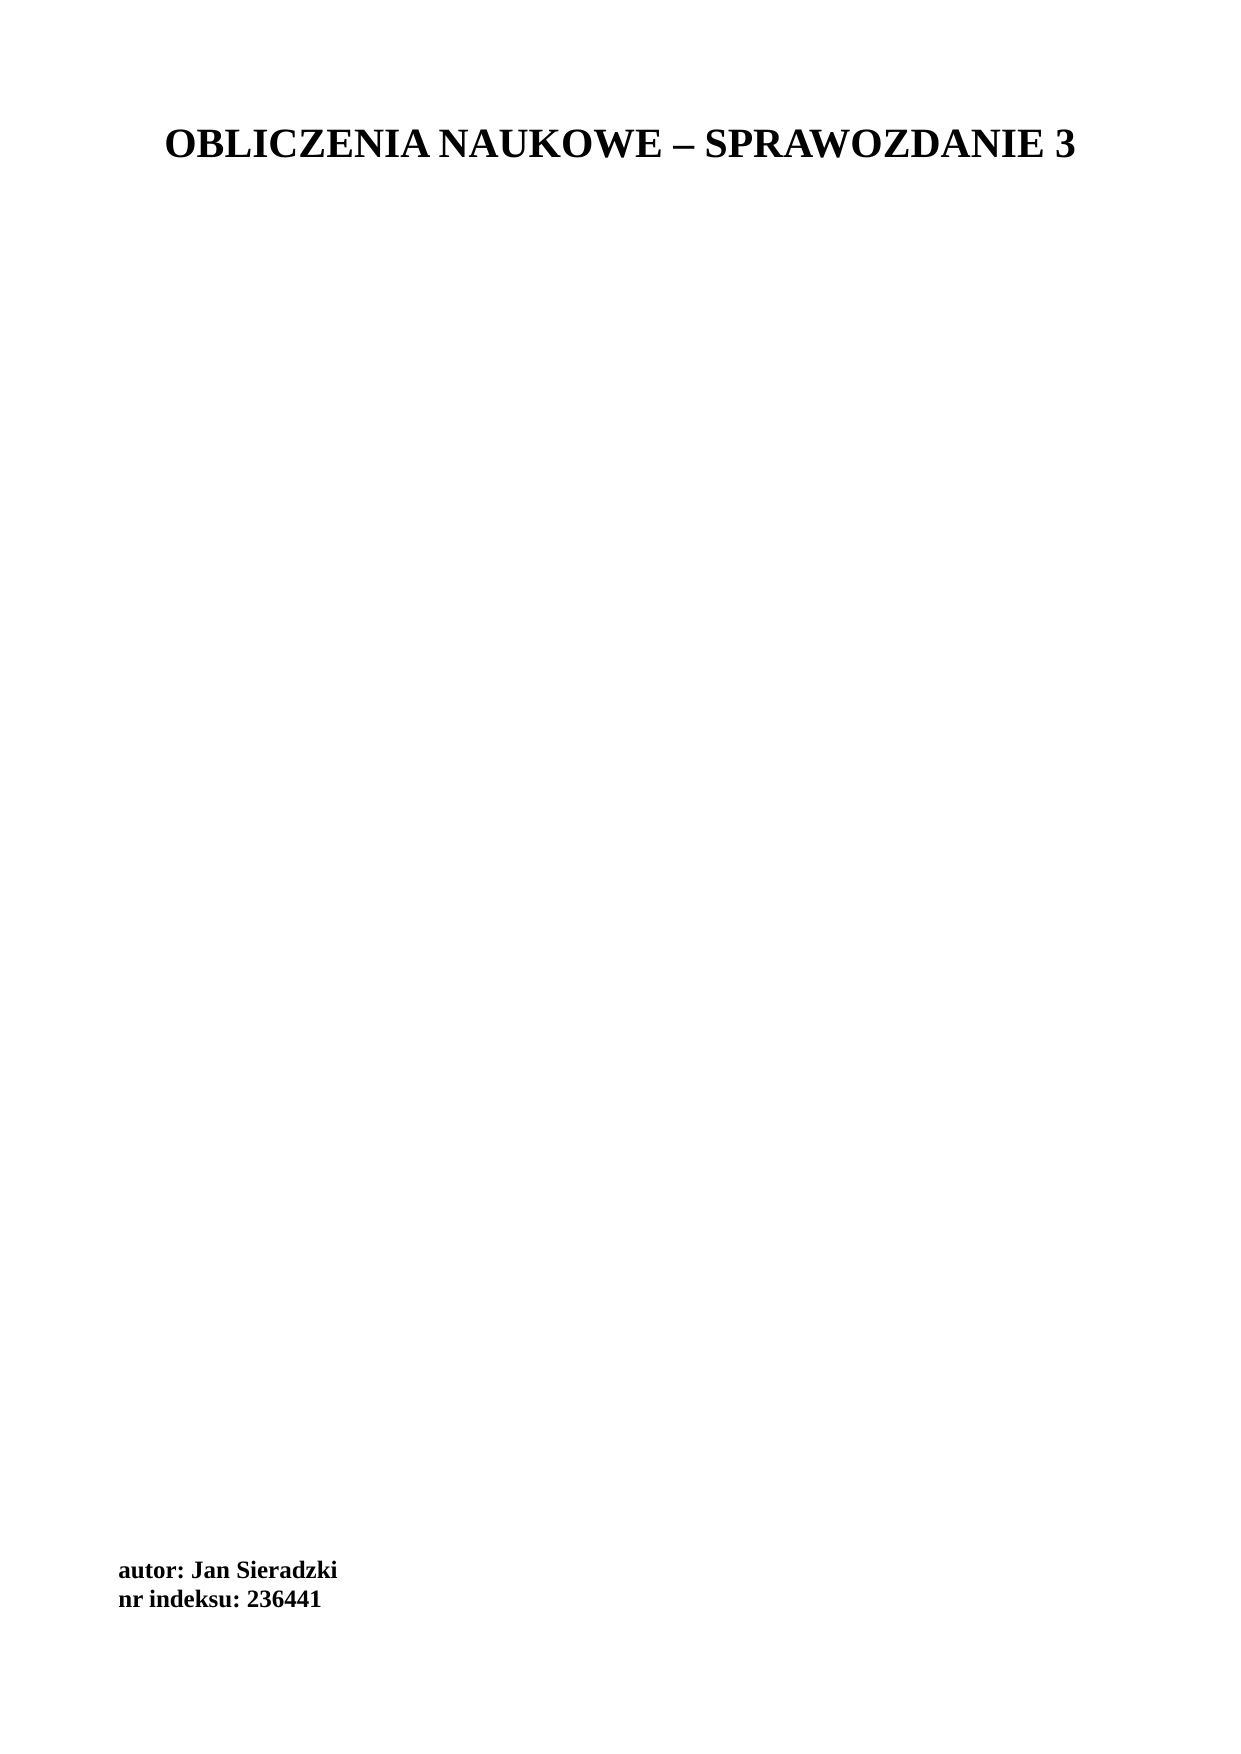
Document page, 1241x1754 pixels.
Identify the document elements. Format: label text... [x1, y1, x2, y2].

text OBLICZENIA NAUKOWE – SPRAWOZDANIE 3 [118, 118, 1122, 166]
text autor: Jan Sieradzki [118, 1556, 1122, 1584]
text nr indeksu: 236441 [118, 1584, 1122, 1613]
